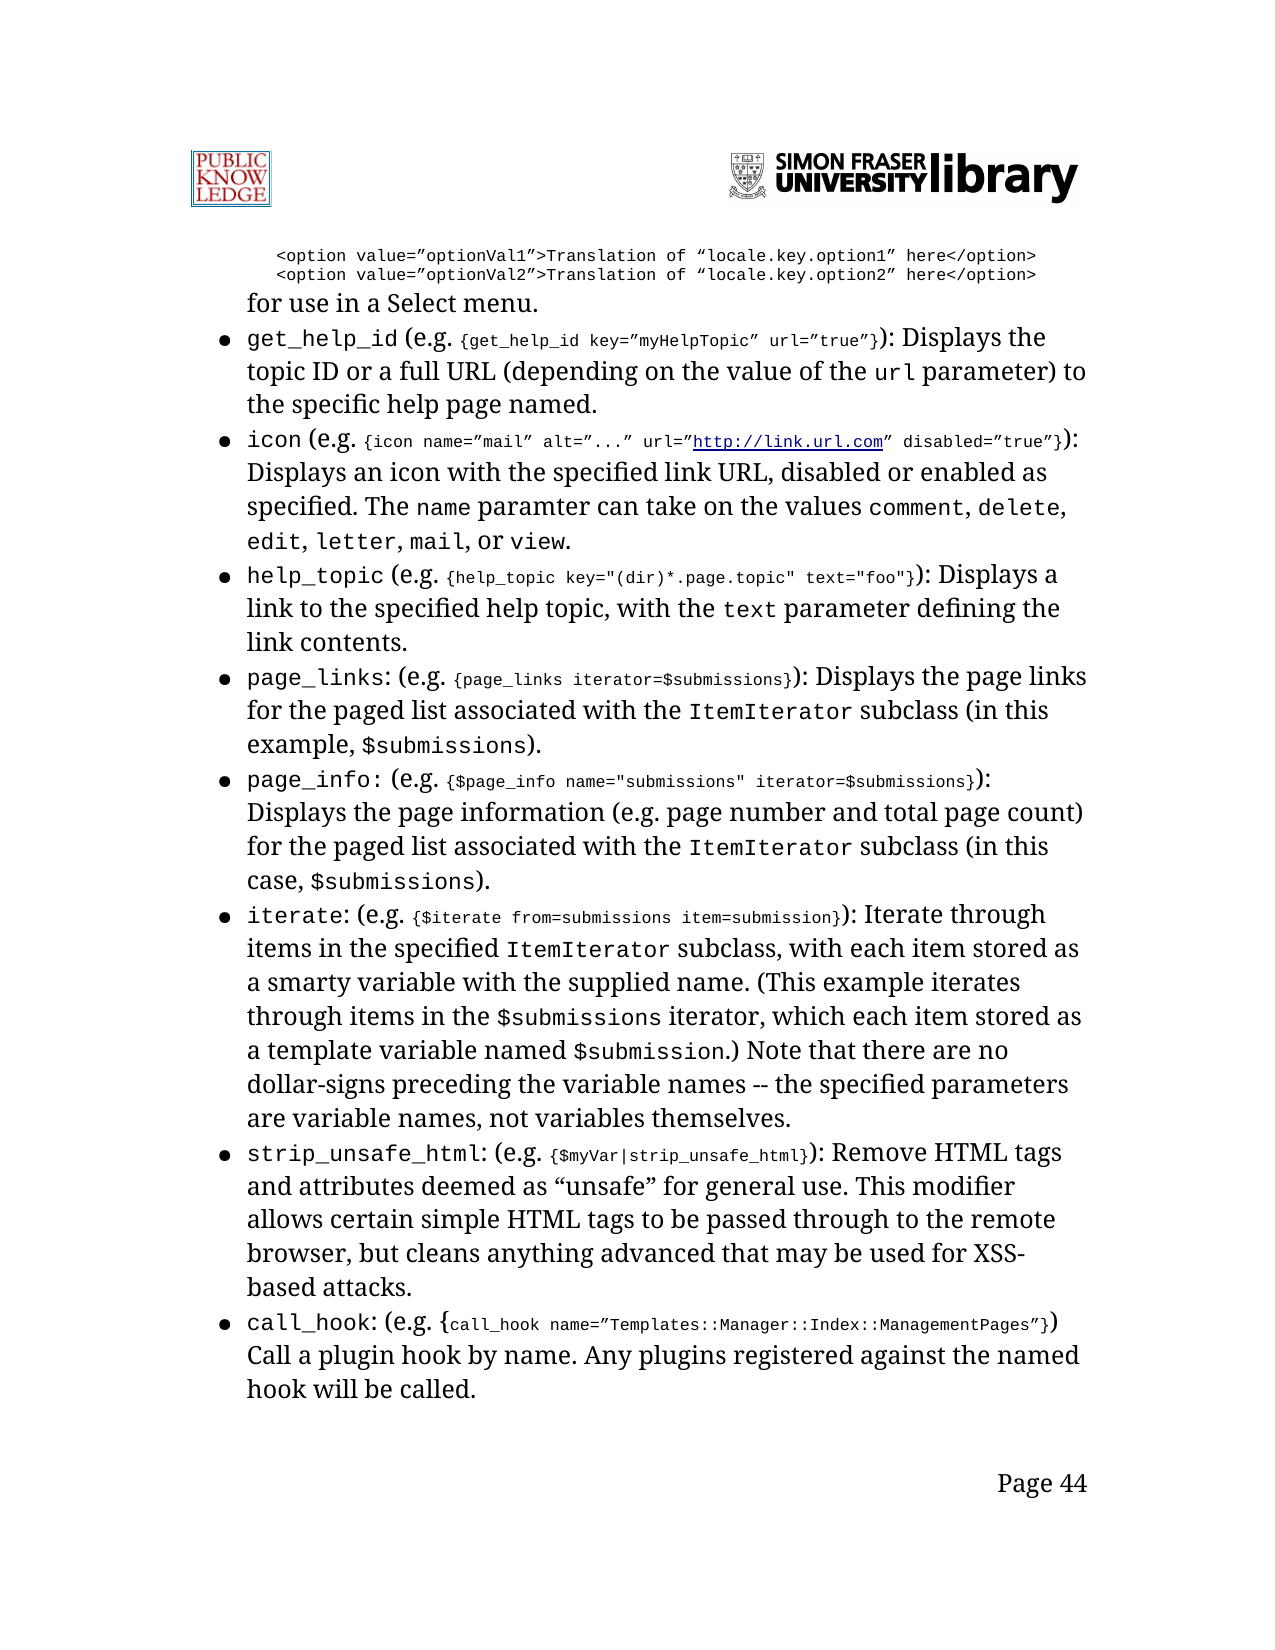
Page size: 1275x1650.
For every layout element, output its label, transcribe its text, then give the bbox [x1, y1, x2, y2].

list <option value=”optionVal2”>Translation of “locale.key.option2” here</option> [247, 266, 1087, 285]
list strip_unsafe_html: (e.g. {$myVar|strip_unsafe_html}): Remove HTML tags and attributes deemed as “unsafe” for general use. This modifier allows certain simple HTML tags to be passed through to the remote browser, but cleans anything advanced that may be used for XSS-based attacks. [217, 1134, 1087, 1304]
list page_info: (e.g. {$page_info name="submissions" iterator=$submissions}): Displays the page information (e.g. page number and total page count) for the paged list associated with the ItemIterator subclass (in this case, $submissions). [217, 761, 1087, 897]
list help_topic (e.g. {help_topic key="(dir)*.page.topic" text="foo"}): Displays a link to the specified help topic, with the text parameter defining the link contents. [217, 557, 1087, 659]
list page_links: (e.g. {page_links iterator=$submissions}): Displays the page links for the paged list associated with the ItemIterator subclass (in this example, $submissions). [217, 659, 1087, 761]
list call_hook: (e.g. {call_hook name=”Templates::Manager::Index::ManagementPages”}) Call a plugin hook by name. Any plugins registered against the named hook will be called. [217, 1304, 1087, 1406]
list <option value=”optionVal1”>Translation of “locale.key.option1” here</option> [247, 247, 1087, 266]
picture [723, 150, 1083, 207]
list iterate: (e.g. {$iterate from=submissions item=submission}): Iterate through items in the specified ItemIterator subclass, with each item stored as a smarty variable with the supplied name. (This example iterates through items in the $submissions iterator, which each item stored as a template variable named $submission.) Note that there are no dollar-signs preceding the variable names -- the specified parameters are variable names, not variables themselves. [217, 897, 1087, 1134]
list get_help_id (e.g. {get_help_id key=”myHelpTopic” url=”true”}): Displays the topic ID or a full URL (depending on the value of the url parameter) to the specific help page named. [217, 319, 1087, 421]
list icon (e.g. {icon name=”mail” alt=”...” url=”http://link.url.com” disabled=”true”}): Displays an icon with the specified link URL, disabled or enabled as specified. The name paramter can take on the values comment, delete, edit, letter, mail, or view. [217, 421, 1087, 557]
picture [193, 150, 272, 205]
list for use in a Select menu. [217, 285, 1087, 319]
